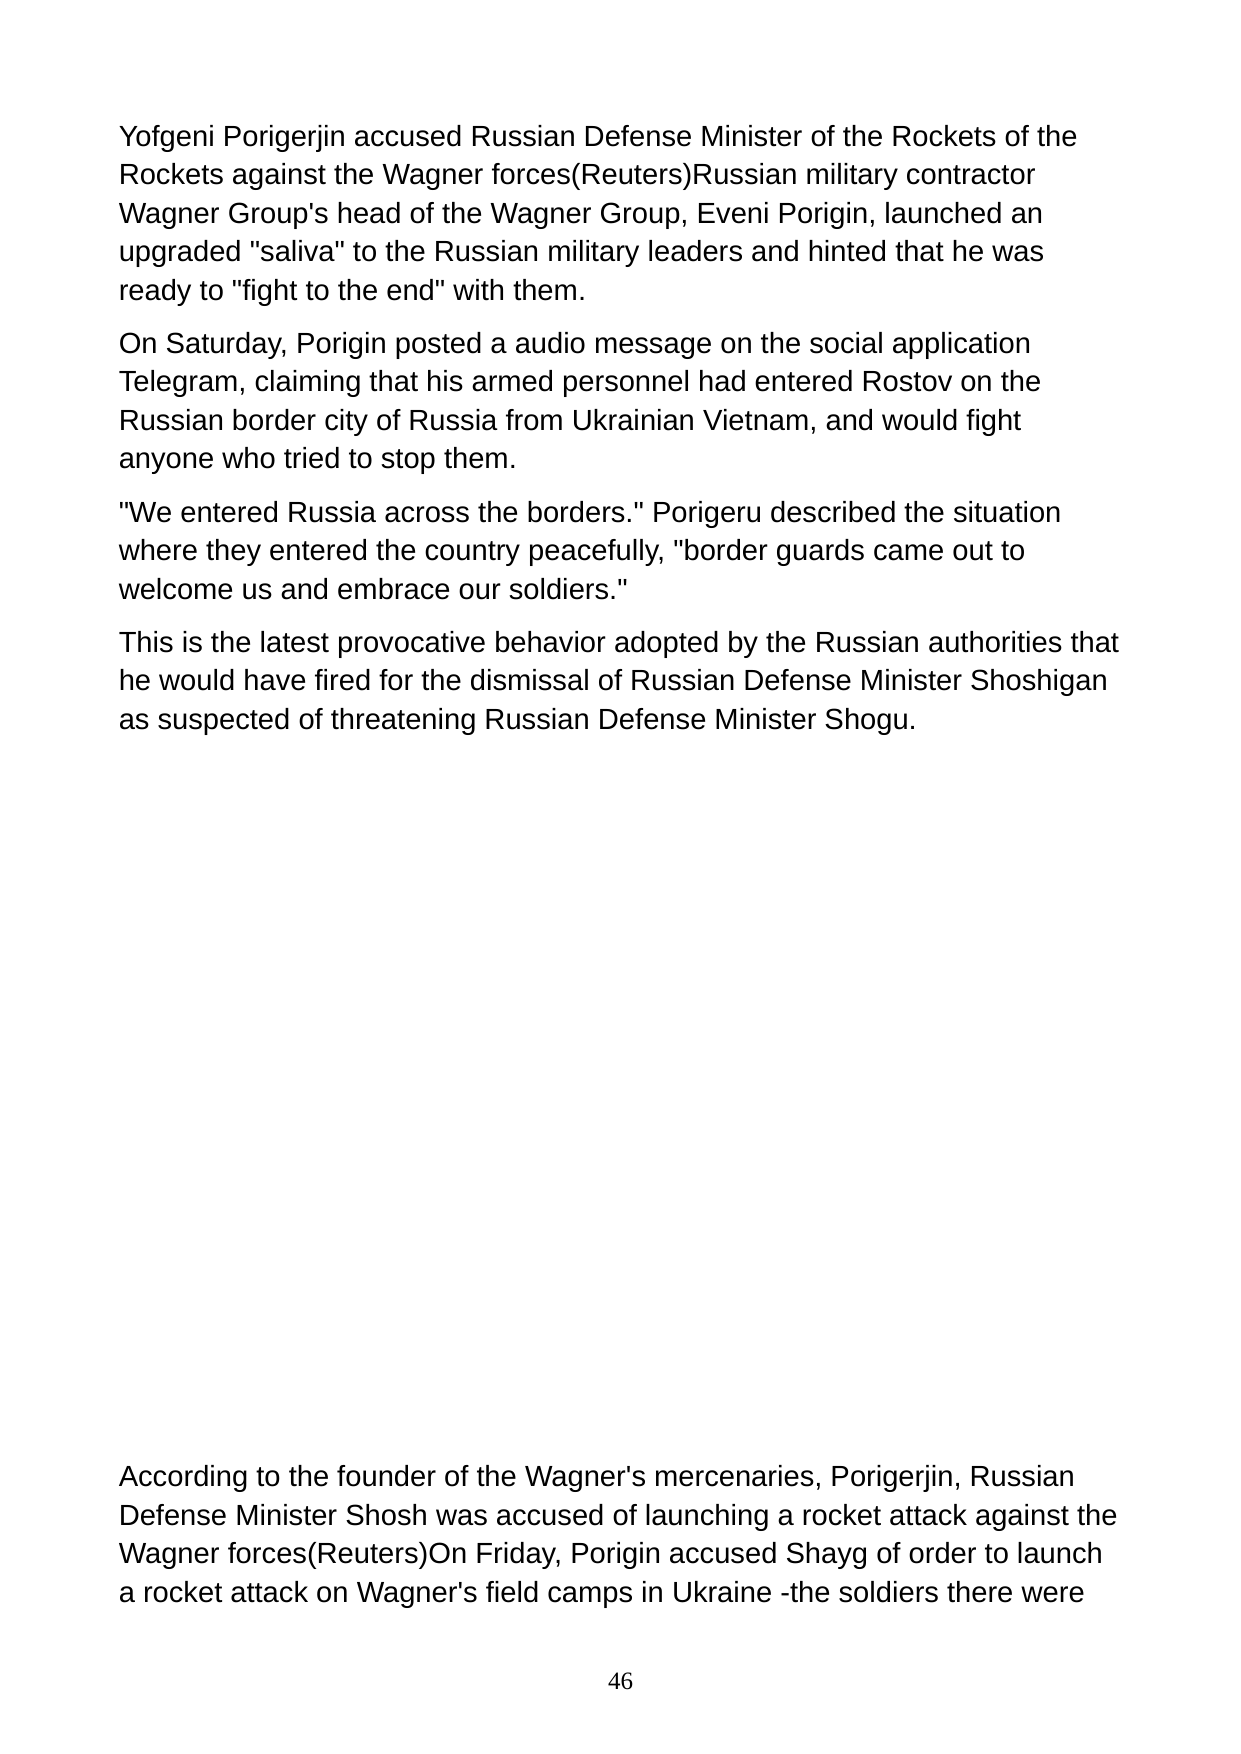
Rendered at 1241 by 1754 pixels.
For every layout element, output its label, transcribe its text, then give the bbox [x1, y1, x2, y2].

text On Saturday, Porigin posted a audio message on the social application Telegram, claiming that his armed personnel had entered Rostov on the Russian border city of Russia from Ukrainian Vietnam, and would fight anyone who tried to stop them. [118, 326, 1122, 475]
text According to the founder of the Wagner's mercenaries, Porigerjin, Russian Defense Minister Shosh was accused of launching a rocket attack against the Wagner forces(Reuters)On Friday, Porigin accused Shayg of order to launch a rocket attack on Wagner's field camps in Ukraine -the soldiers there were [118, 755, 1122, 1608]
text Yofgeni Porigerjin accused Russian Defense Minister of the Rockets of the Rockets against the Wagner forces(Reuters)Russian military contractor Wagner Group's head of the Wagner Group, Eveni Porigin, launched an upgraded "saliva" to the Russian military leaders and hinted that he was ready to "fight to the end" with them. [118, 118, 1122, 306]
text This is the latest provocative behavior adopted by the Russian authorities that he would have fired for the dismissal of Russian Defense Minister Shoshigan as suspected of threatening Russian Defense Minister Shogu. [118, 625, 1122, 735]
text "We entered Russia across the borders." Porigeru described the situation where they entered the country peacefully, "border guards came out to welcome us and embrace our soldiers." [118, 494, 1122, 605]
